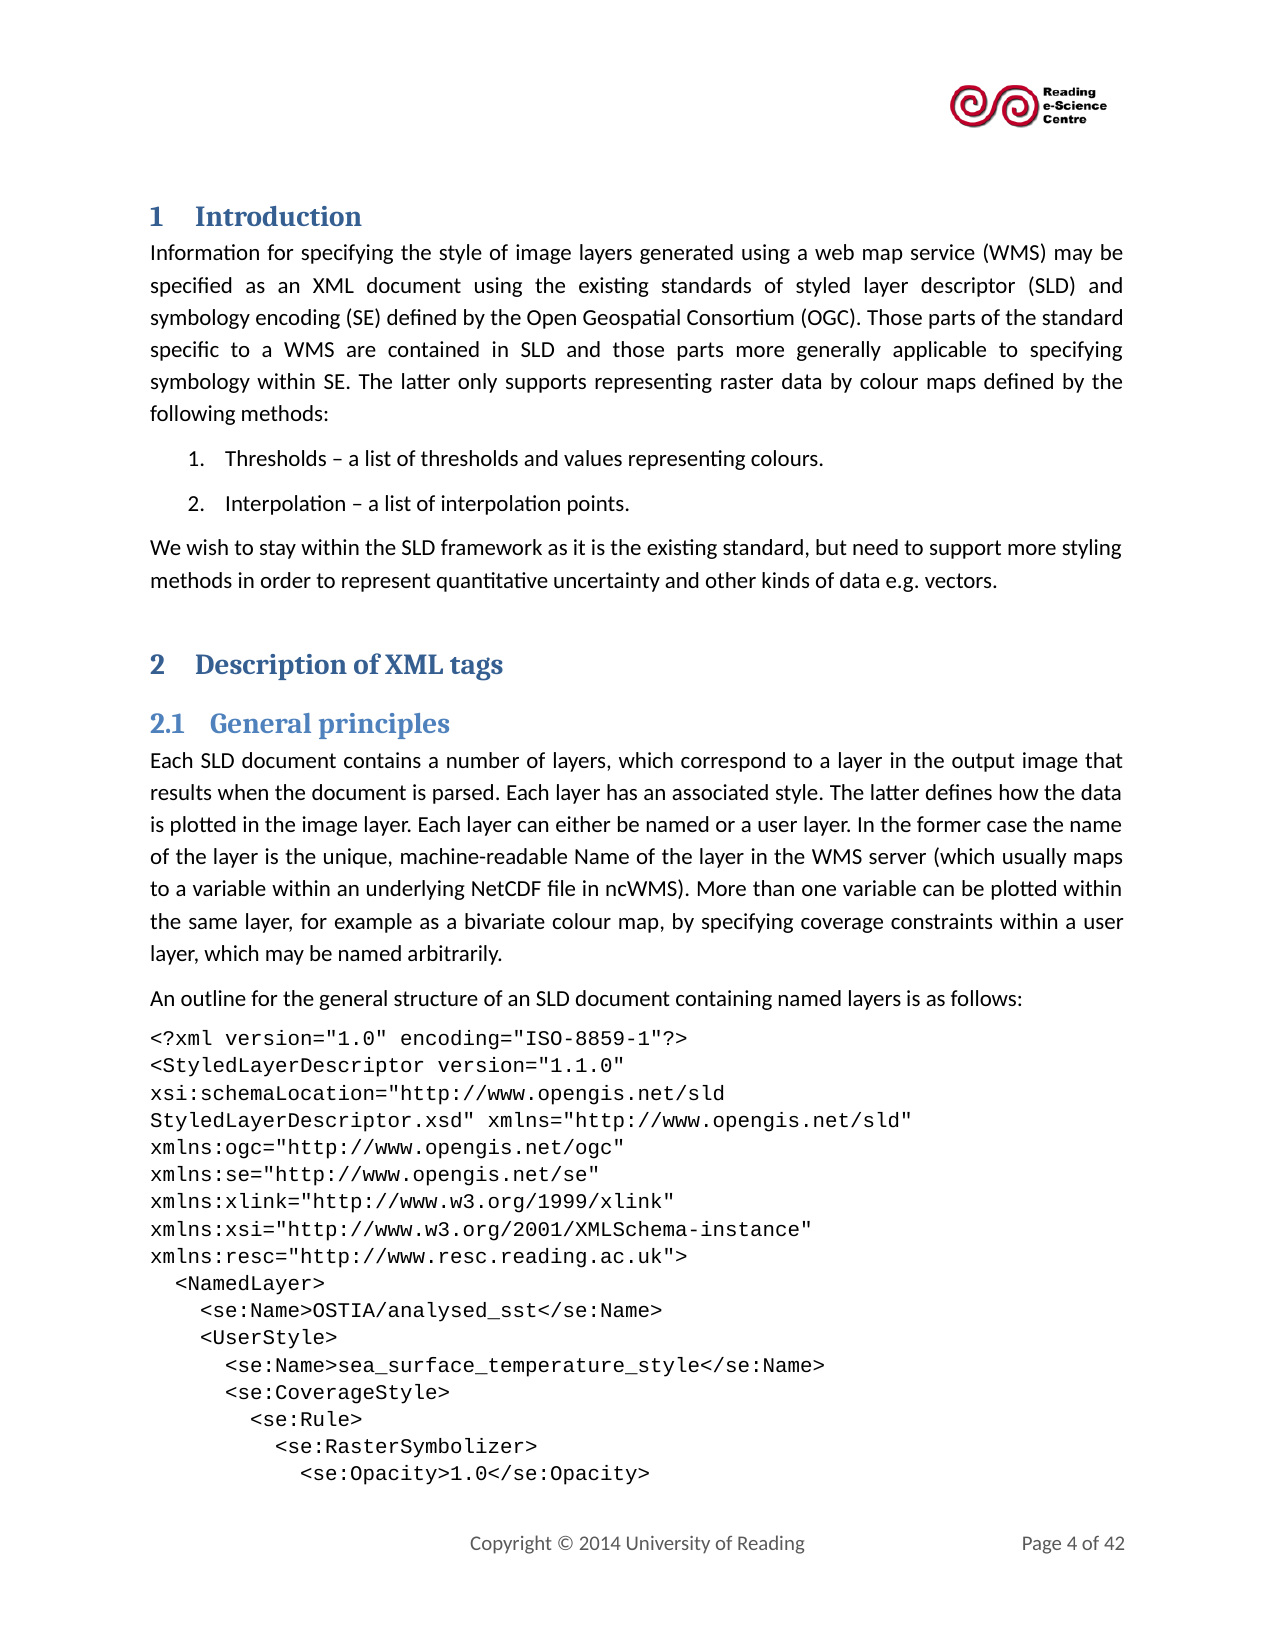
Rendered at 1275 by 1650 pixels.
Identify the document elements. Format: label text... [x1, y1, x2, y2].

text Information for specifying the style of image layers generated using a web map service (WMS) may be specified as an XML document using the existing standards of styled layer descriptor (SLD) and symbology encoding (SE) defined by the Open Geospatial Consortium (OGC). Those parts of the standard specific to a WMS are contained in SLD and those parts more generally applicable to specifying symbology within SE. The latter only supports representing raster data by colour maps defined by the following methods: [150, 238, 1125, 427]
subtitle General principles [150, 707, 1125, 741]
text <se:Name>sea_surface_temperature_style</se:Name> [150, 1354, 1125, 1378]
text <se:CoverageStyle> [150, 1382, 1125, 1405]
text <NamedLayer> [150, 1273, 1125, 1297]
text StyledLayerDescriptor.xsd" xmlns="http://www.opengis.net/sld" xmlns:ogc="http://www.opengis.net/ogc" [150, 1110, 1125, 1161]
text <se:Name>OSTIA/analysed_sst</se:Name> [150, 1300, 1125, 1324]
subtitle Description of XML tags [150, 648, 1125, 681]
subtitle Introduction [150, 200, 1125, 233]
text xmlns:se="http://www.opengis.net/se" xmlns:xlink="http://www.w3.org/1999/xlink" [150, 1164, 1125, 1215]
text <se:RasterSymbolizer> [150, 1436, 1125, 1460]
text <StyledLayerDescriptor version="1.1.0" xsi:schemaLocation="http://www.opengis.net/sld [150, 1056, 1125, 1106]
picture [949, 81, 1110, 131]
text <UserStyle> [150, 1327, 1125, 1351]
text We wish to stay within the SLD framework as it is the existing standard, but need to support more styling methods in order to represent quantitative uncertainty and other kinds of data e.g. vectors. [150, 533, 1125, 594]
text An outline for the general structure of an SLD document containing named layers is as follows: [150, 984, 1125, 1012]
text Each SLD document contains a number of layers, which correspond to a layer in the output image that results when the document is parsed. Each layer has an associated style. The latter defines how the data is plotted in the image layer. Each layer can either be named or a user layer. In the former case the name of the layer is the unique, machine-readable Name of the layer in the WMS server (which usually maps to a variable within an underlying NetCDF file in ncWMS). More than one variable can be plotted within the same layer, for example as a bivariate colour map, by specifying coverage constraints within a user layer, which may be named arbitrarily. [150, 746, 1125, 967]
text <se:Rule> [150, 1409, 1125, 1433]
text <?xml version="1.0" encoding="ISO-8859-1"?> [150, 1028, 1125, 1052]
list Interpolation – a list of interpolation points. [187, 489, 1125, 517]
list Thresholds – a list of thresholds and values representing colours. [187, 444, 1125, 472]
text <se:Opacity>1.0</se:Opacity> [150, 1463, 1125, 1487]
text xmlns:xsi="http://www.w3.org/2001/XMLSchema-instance" xmlns:resc="http://www.resc.reading.ac.uk"> [150, 1219, 1125, 1269]
